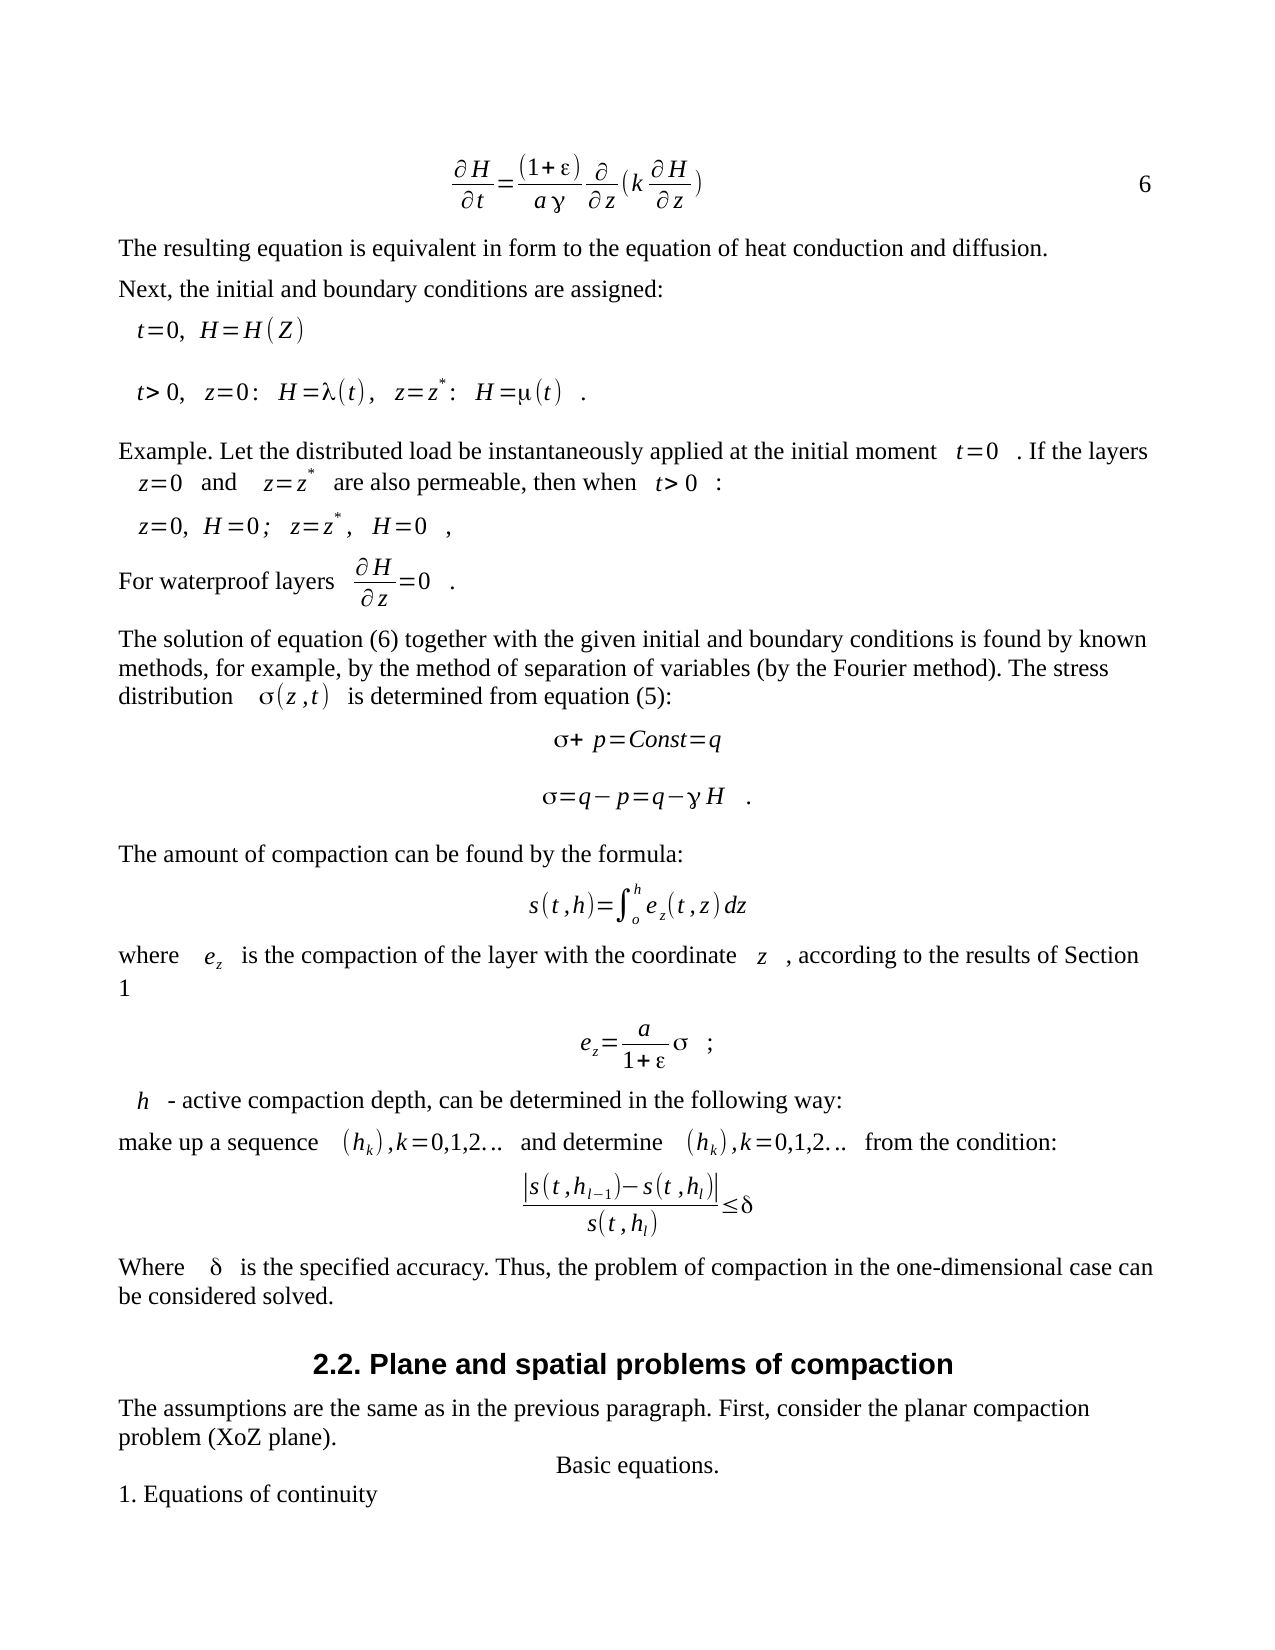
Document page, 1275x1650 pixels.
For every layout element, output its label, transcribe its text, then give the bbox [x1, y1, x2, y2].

text The assumptions are the same as in the previous paragraph. First, consider the planar compaction problem (XoZ plane). [118, 1393, 1157, 1451]
text Basic equations. [118, 1451, 1157, 1479]
table_header 6 [1041, 147, 1157, 233]
text Where is the specified accuracy. Thus, the problem of compaction in the one-dimensional case can be considered solved. [118, 1252, 1157, 1309]
text The resulting equation is equivalent in form to the equation of heat conduction and diffusion. [118, 233, 1157, 262]
text The solution of equation (6) together with the given initial and boundary conditions is found by known methods, for example, by the method of separation of variables (by the Fourier method). The stress distribution is determined from equation (5): [118, 624, 1157, 712]
text Example. Let the distributed load be instantaneously applied at the initial moment. If the layers and are also permeable, then when: [118, 436, 1157, 496]
text , [118, 509, 1157, 540]
table_header [118, 147, 1041, 233]
text For waterproof layers. [118, 552, 1157, 611]
text Next, the initial and boundary conditions are assigned: [118, 274, 1157, 303]
text make up a sequence and determine from the condition: [118, 1127, 1157, 1159]
text The amount of compaction can be found by the formula: [118, 839, 1157, 868]
text . [118, 374, 1157, 407]
subtitle 2.2. Plane and spatial problems of compaction [118, 1347, 1157, 1381]
text where is the compaction of the layer with the coordinate, according to the results of Section 1 [118, 940, 1157, 1002]
text ; [118, 1014, 1157, 1073]
text . [118, 781, 1157, 811]
text 1. Equations of continuity [118, 1479, 1157, 1508]
text - active compaction depth, can be determined in the following way: [118, 1086, 1157, 1114]
